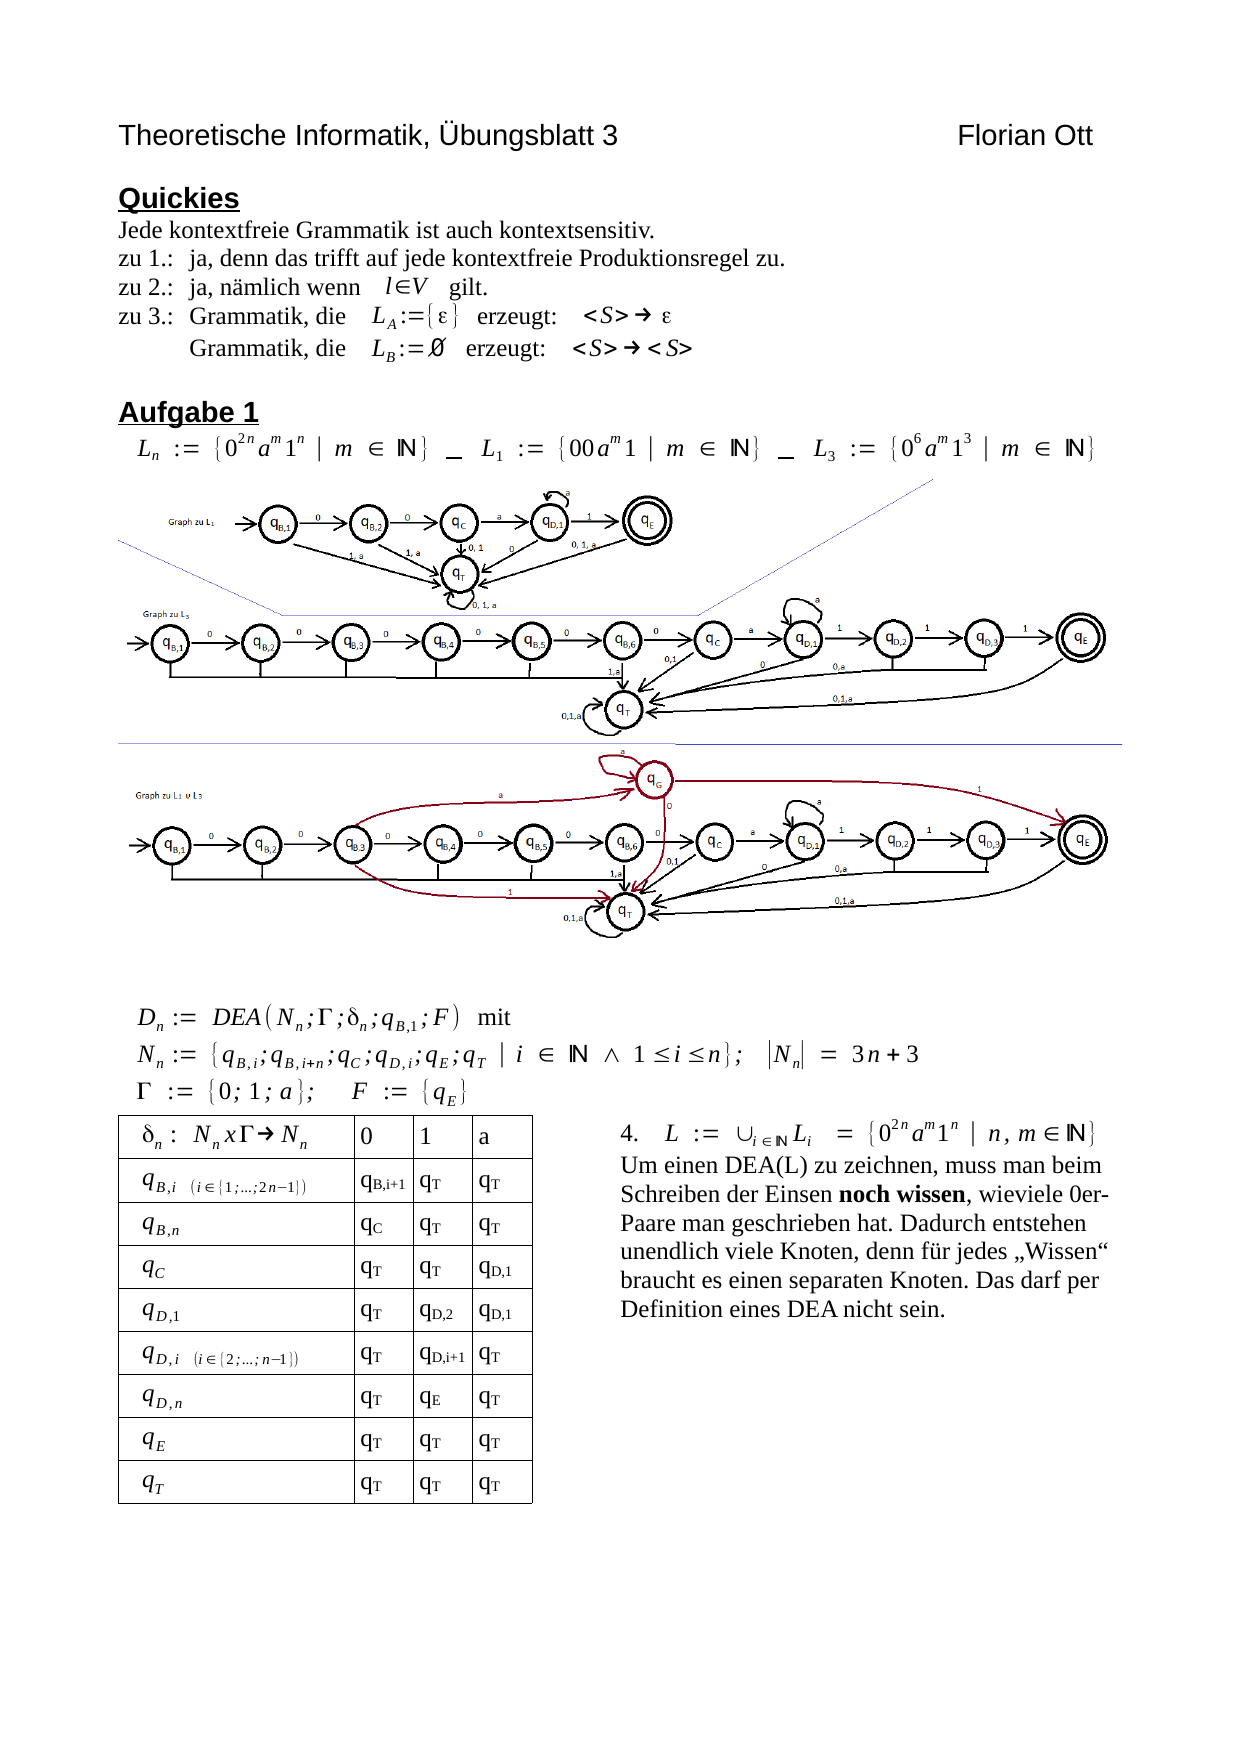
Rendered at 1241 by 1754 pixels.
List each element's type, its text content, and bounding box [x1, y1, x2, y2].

text Jede kontextfreie Grammatik ist auch kontextsensitiv. [118, 215, 1122, 243]
table_header 0 [355, 1116, 413, 1158]
table_header 1 [414, 1116, 472, 1158]
text Quickies [118, 181, 1122, 215]
table_cell qD,2 [414, 1289, 472, 1331]
table_cell [119, 1289, 354, 1331]
table_cell qT [414, 1461, 472, 1503]
text Grammatik, die erzeugt: [118, 333, 1122, 366]
picture [118, 479, 1123, 1002]
table_cell qT [355, 1246, 413, 1288]
table_cell [119, 1159, 354, 1202]
text zu 1.: ja, denn das trifft auf jede kontextfreie Produktionsregel zu. [118, 243, 1122, 272]
table_cell qT [473, 1418, 532, 1460]
table_cell qT [414, 1418, 472, 1460]
table_cell qD,1 [473, 1246, 532, 1288]
table_cell qT [473, 1332, 532, 1374]
table_cell qT [355, 1332, 413, 1374]
text Aufgabe 1 [118, 394, 1122, 428]
table_cell qT [355, 1461, 413, 1503]
table_cell [119, 1375, 354, 1417]
table_cell qT [355, 1418, 413, 1460]
table_header [119, 1116, 354, 1158]
table_cell qD,i+1 [414, 1332, 472, 1374]
table_cell [119, 1418, 354, 1460]
table_cell [119, 1461, 354, 1503]
text [118, 471, 1122, 479]
table_cell qT [473, 1375, 532, 1417]
text zu 2.: ja, nämlich wenn gilt. [118, 272, 1122, 301]
table_header a [473, 1116, 532, 1158]
table_cell qT [355, 1289, 413, 1331]
table_cell qT [473, 1159, 532, 1202]
table_cell qD,1 [473, 1289, 532, 1331]
table_cell qT [414, 1159, 472, 1202]
text mit [118, 1002, 1122, 1034]
text 4. [620, 1115, 1122, 1150]
table_cell qB,i+1 [355, 1159, 413, 1202]
table_cell qT [414, 1203, 472, 1244]
table_cell qT [473, 1203, 532, 1244]
table_cell qT [473, 1461, 532, 1503]
table_cell qC [355, 1203, 413, 1244]
table_cell [119, 1332, 354, 1374]
table_cell qE [414, 1375, 472, 1417]
text zu 3.: Grammatik, die erzeugt: [118, 301, 1122, 333]
table_cell qT [355, 1375, 413, 1417]
text Um einen DEA(L) zu zeichnen, muss man beim Schreiben der Einsen noch wissen, wieviele 0er-Paare man geschrieben hat. Dadurch entstehen unendlich viele Knoten, denn für jedes „Wissen“ braucht es einen separaten Knoten. Das darf per Definition eines DEA nicht sein. [620, 1150, 1122, 1323]
table_cell [119, 1246, 354, 1288]
table_cell qT [414, 1246, 472, 1288]
table_cell [119, 1203, 354, 1244]
